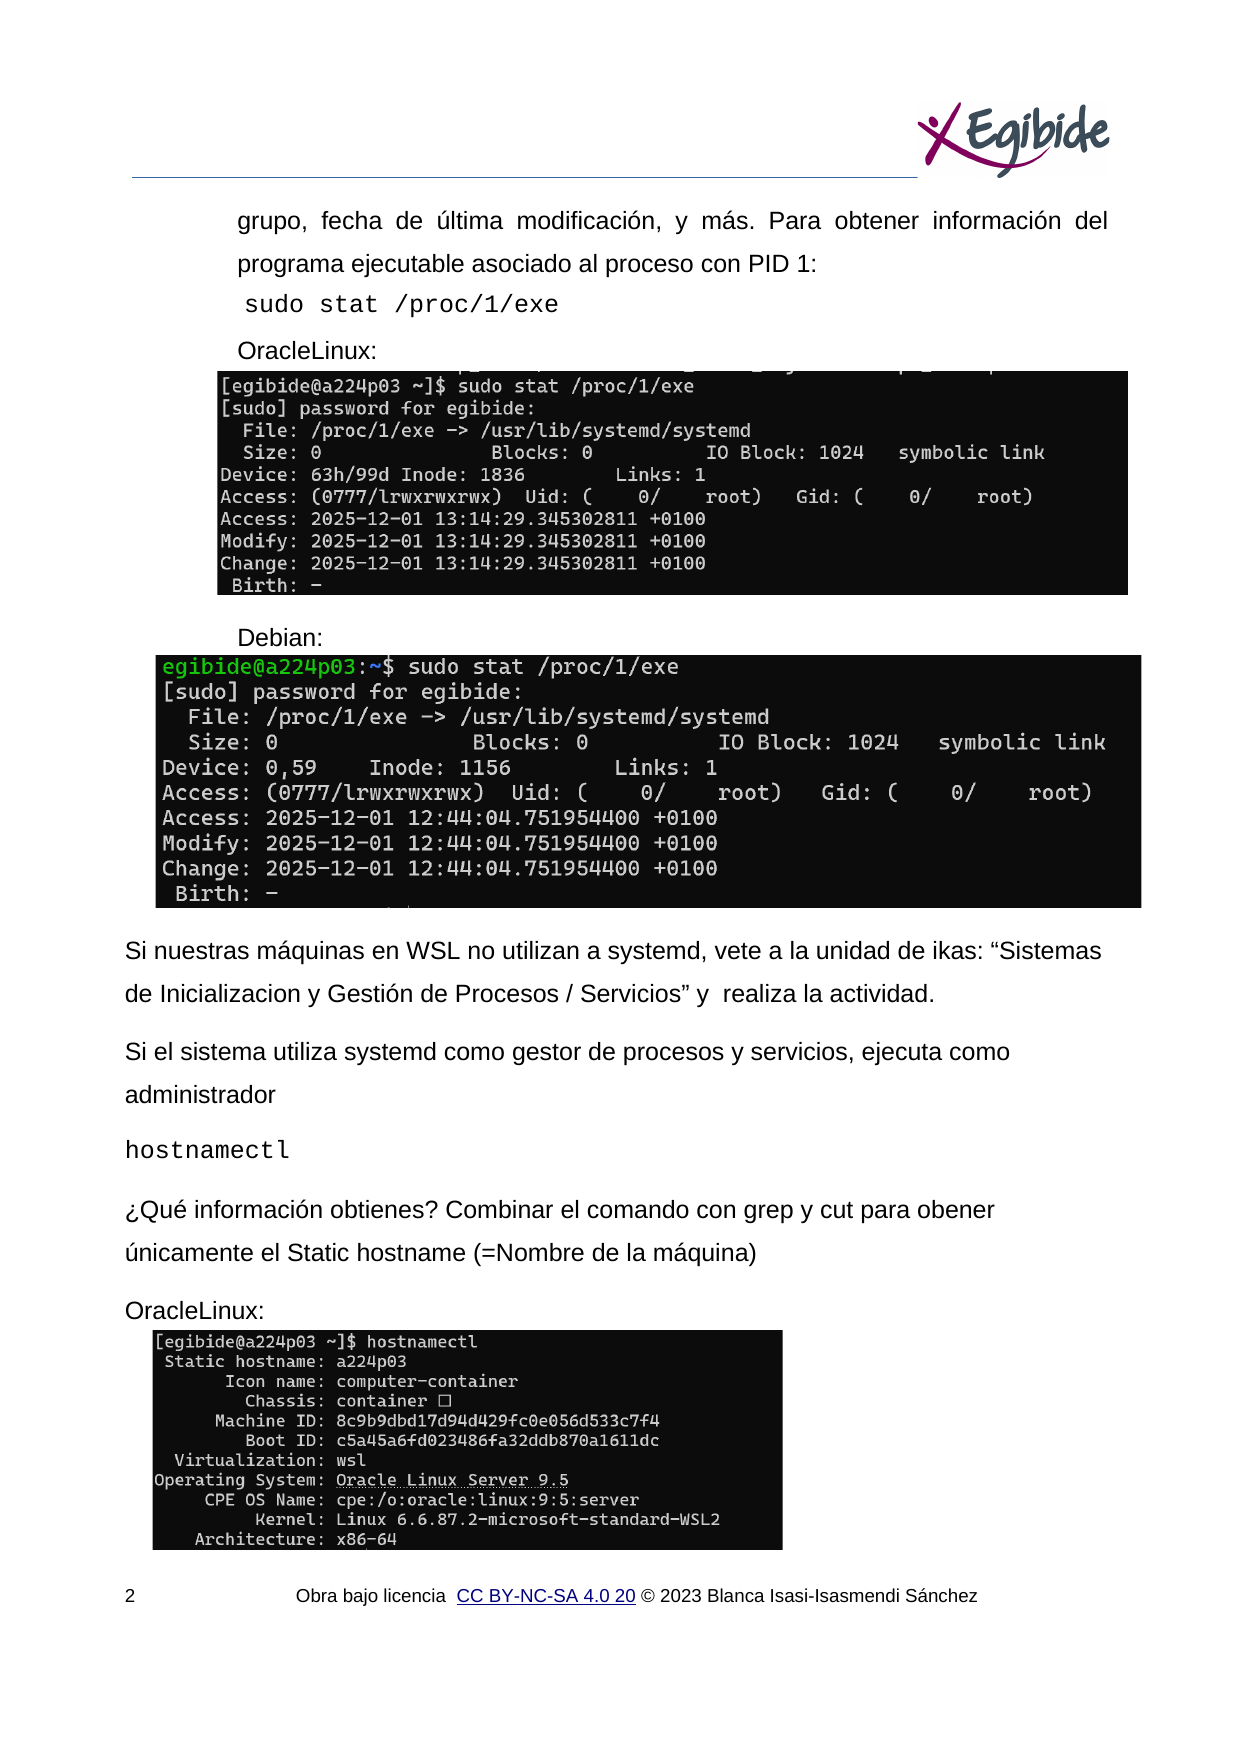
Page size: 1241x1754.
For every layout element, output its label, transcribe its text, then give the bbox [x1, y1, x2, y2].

text Si nuestras máquinas en WSL no utilizan a systemd, vete a la unidad de ikas: “Sistemas de Inicializacion y Gestión de Procesos / Servicios” y realiza la actividad. [124, 666, 1110, 1008]
picture [217, 371, 1128, 595]
picture [155, 655, 1142, 908]
text hostnamectl [124, 1138, 1110, 1166]
picture [152, 1330, 783, 1550]
list Debian: [199, 379, 1110, 652]
text OracleLinux: [124, 1296, 1110, 1324]
text ¿Qué información obtienes? Combinar el comando con grep y cut para obener únicamente el Static hostname (=Nombre de la máquina) [124, 1195, 1110, 1267]
list OracleLinux: [199, 336, 1110, 364]
text Si el sistema utiliza systemd como gestor de procesos y servicios, ejecuta como administrador [124, 1037, 1110, 1109]
list sudo stat /proc/1/exe [199, 292, 1110, 320]
list grupo, fecha de última modificación, y más. Para obtener información del programa ejecutable asociado al proceso con PID 1: [199, 206, 1110, 278]
picture [917, 102, 1110, 178]
